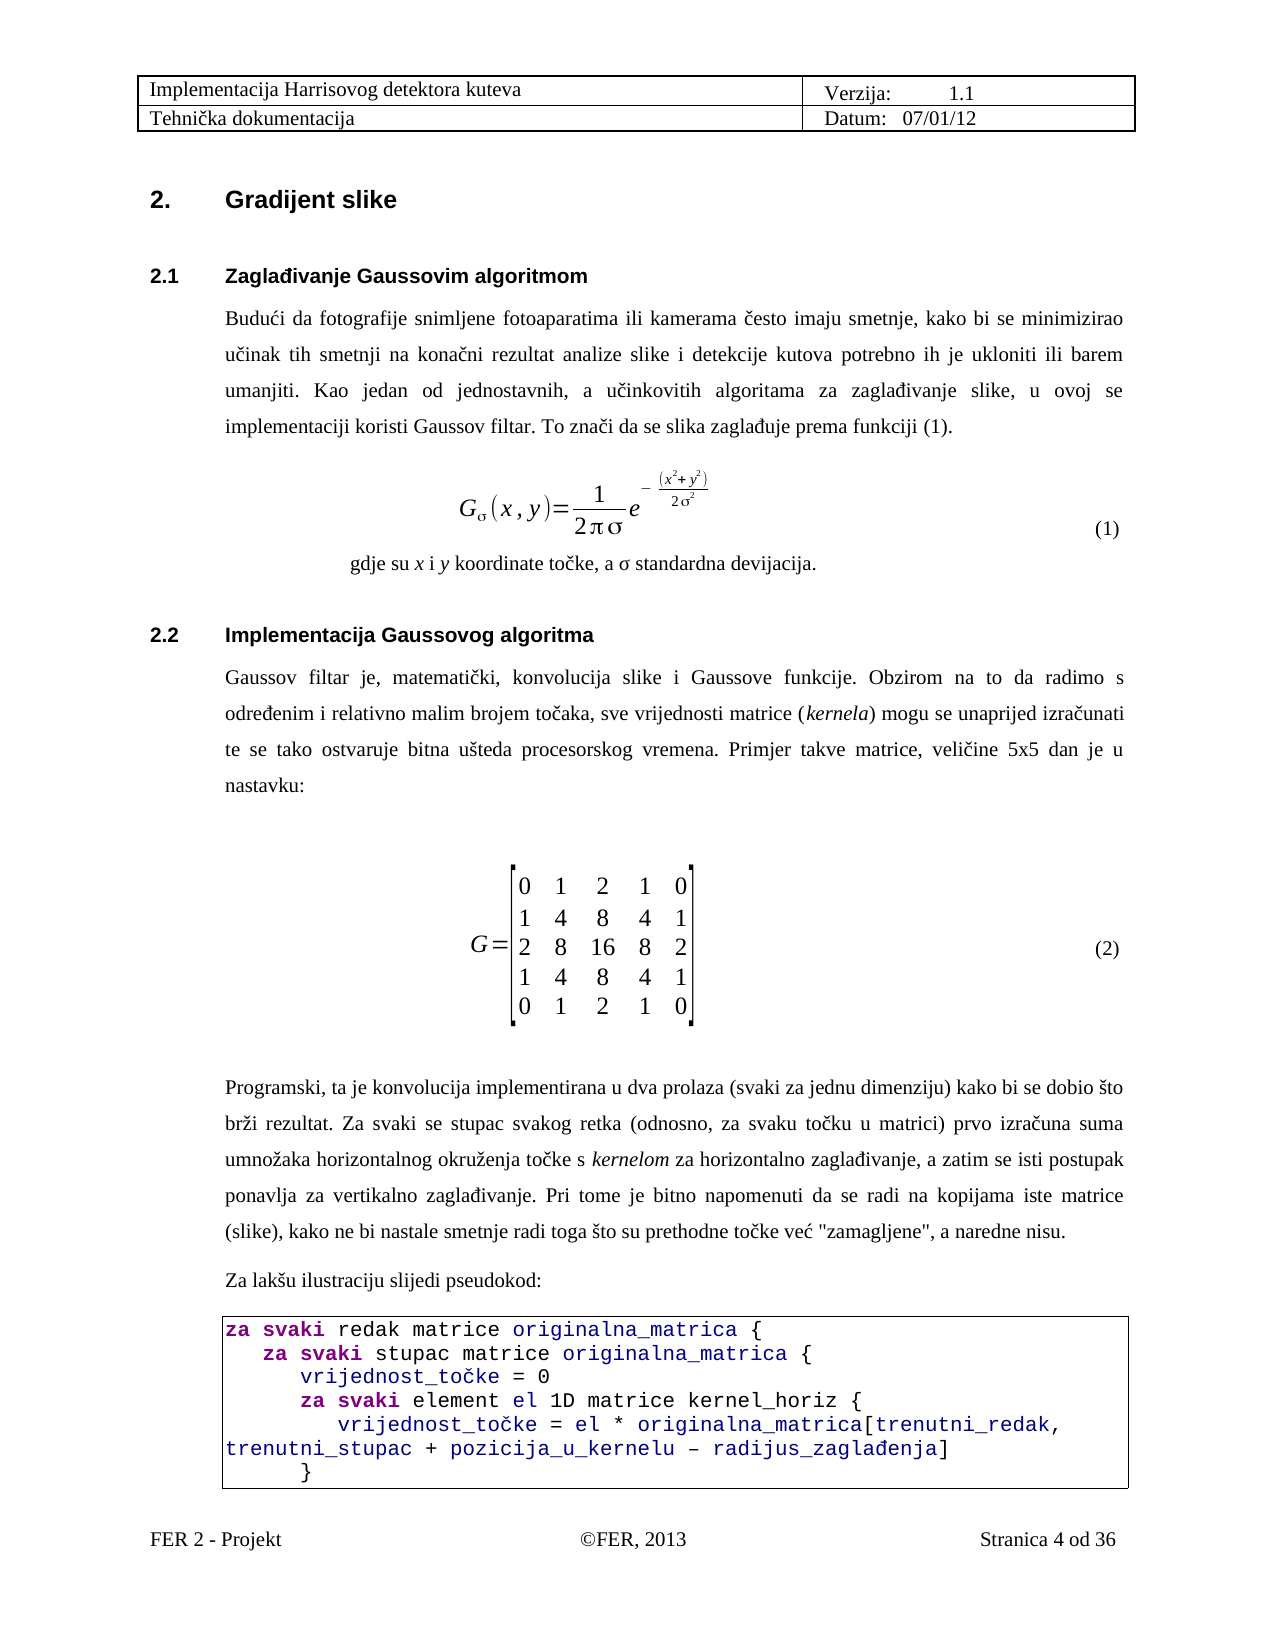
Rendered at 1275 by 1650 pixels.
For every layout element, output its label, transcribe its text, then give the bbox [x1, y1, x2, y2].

table_header (2) [1017, 858, 1125, 1039]
table_header [150, 858, 1017, 1039]
text Programski, ta je konvolucija implementirana u dva prolaza (svaki za jednu dimenziju) kako bi se dobio što brži rezultat. Za svaki se stupac svakog retka (odnosno, za svaku točku u matrici) prvo izračuna suma umnožaka horizontalnog okruženja točke s kernelom za horizontalno zaglađivanje, a zatim se isti postupak ponavlja za vertikalno zaglađivanje. Pri tome je bitno napomenuti da se radi na kopijama iste matrice (slike), kako ne bi nastale smetnje radi toga što su prethodne točke već "zamagljene", a naredne nisu. [225, 1075, 1125, 1243]
text Budući da fotografije snimljene fotoaparatima ili kamerama često imaju smetnje, kako bi se minimizirao učinak tih smetnji na konačni rezultat analize slike i detekcije kutova potrebno ih je ukloniti ili barem umanjiti. Kao jedan od jednostavnih, a učinkovitih algoritama za zaglađivanje slike, u ovoj se implementaciji koristi Gaussov filtar. To znači da se slika zaglađuje prema funkciji (1). [225, 306, 1125, 438]
subtitle Implementacija Gaussovog algoritma [150, 623, 1125, 647]
text Za lakšu ilustraciju slijedi pseudokod: [225, 1268, 1125, 1292]
text Gaussov filtar je, matematički, konvolucija slike i Gaussove funkcije. Obzirom na to da radimo s određenim i relativno malim brojem točaka, sve vrijednosti matrice (kernela) mogu se unaprijed izračunati te se tako ostvaruje bitna ušteda procesorskog vremena. Primjer takve matrice, veličine 5x5 dan je u nastavku: [225, 665, 1125, 797]
table_header (1) [1017, 463, 1125, 593]
subtitle Zaglađivanje Gaussovim algoritmom [150, 264, 1125, 288]
text za svaki redak matrice originalna_matrica { za svaki stupac matrice originalna_matrica { vrijednost_točke = 0 za svaki element el 1D matrice kernel_horiz { vrijednost_točke = el * originalna_matrica[trenutni_redak, trenutni_stupac + pozicija_u_kernelu – radijus_zaglađenja] } [223, 1317, 1128, 1488]
table_header gdje su x i y koordinate točke, a σ standardna devijacija. [150, 463, 1017, 593]
subtitle Gradijent slike [150, 185, 1125, 213]
